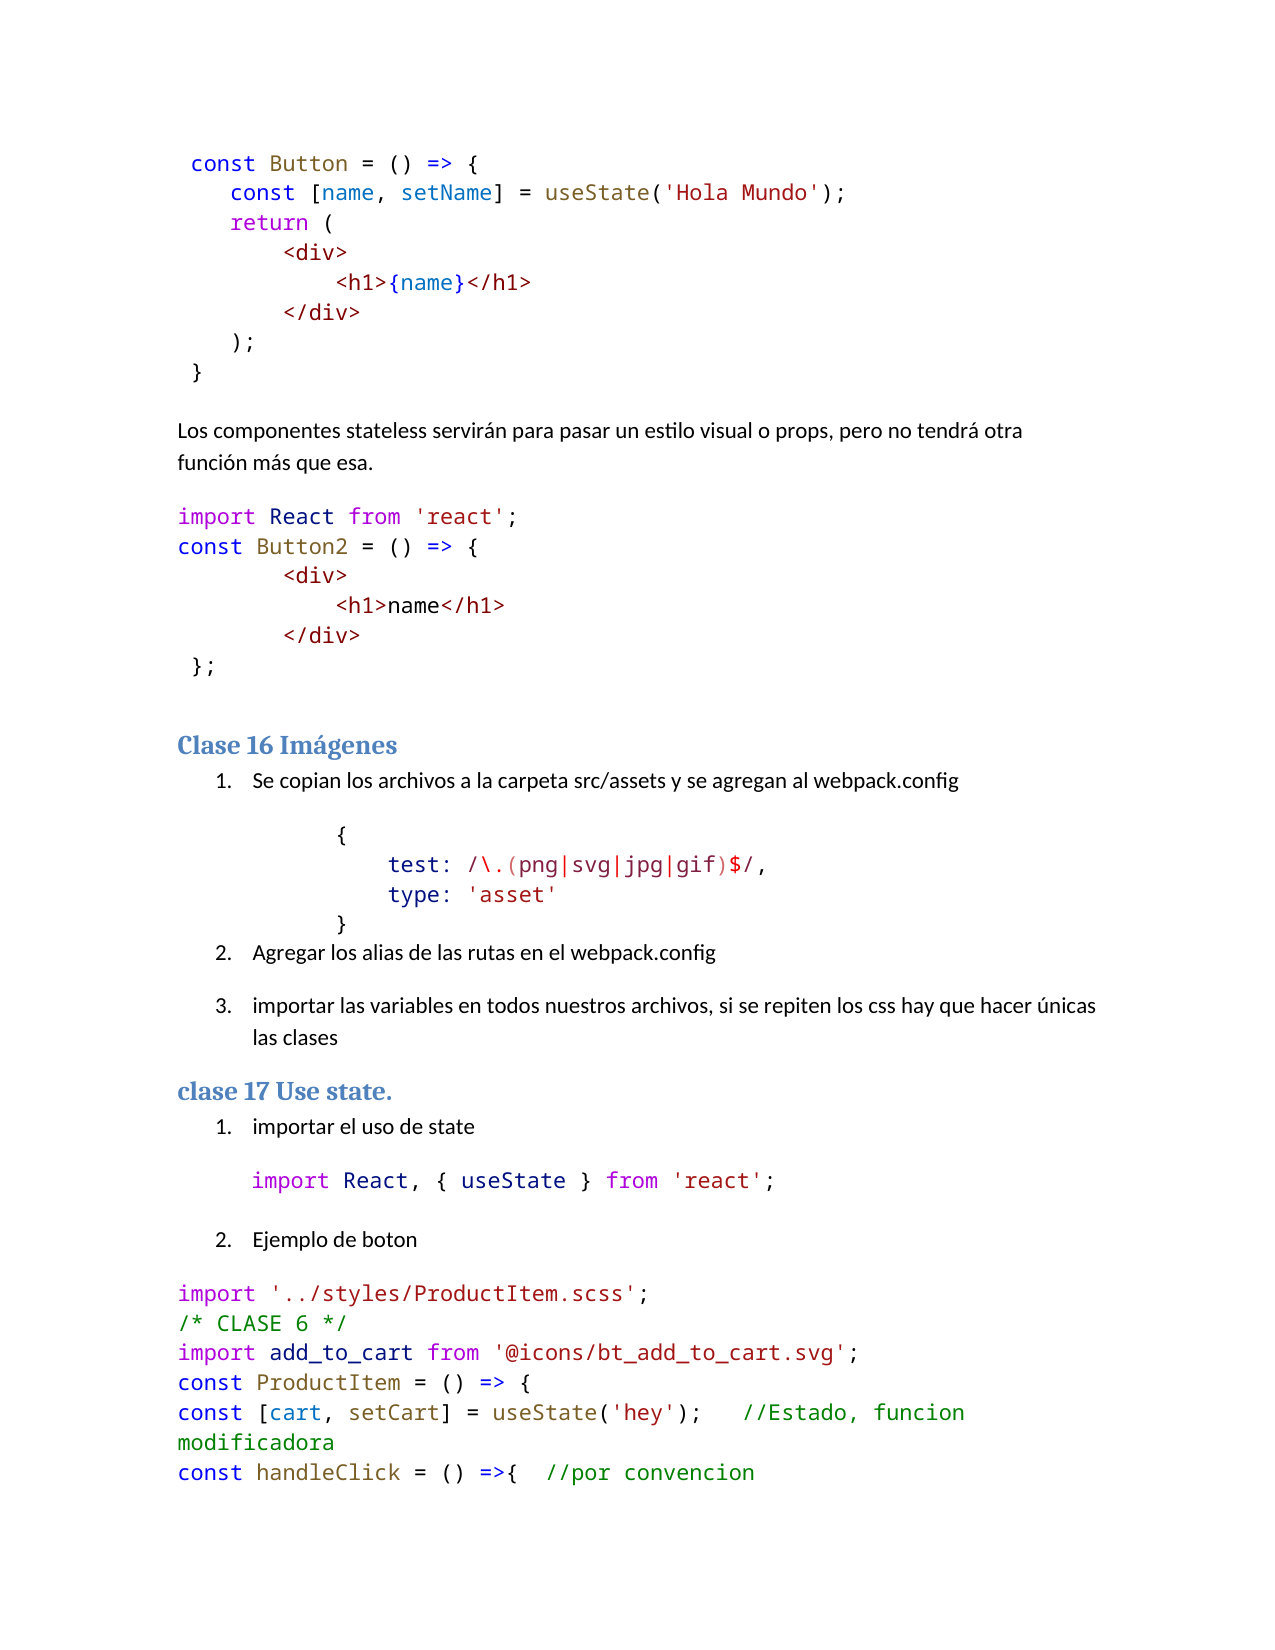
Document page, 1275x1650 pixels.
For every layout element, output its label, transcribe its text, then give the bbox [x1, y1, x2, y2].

text /* CLASE 6 */ [177, 1308, 1098, 1337]
text } [177, 356, 1098, 386]
text import add_to_cart from '@icons/bt_add_to_cart.svg'; [177, 1337, 1098, 1367]
text const Button = () => { [177, 148, 1098, 177]
list Ejemplo de boton [215, 1225, 1098, 1253]
text </div> [177, 297, 1098, 326]
text } [177, 908, 1098, 938]
text </div> [177, 620, 1098, 650]
list importar las variables en todos nuestros archivos, si se repiten los css hay que hacer únicas las clases [215, 991, 1098, 1051]
text return ( [177, 207, 1098, 237]
text import React, { useState } from 'react'; [215, 1165, 1098, 1195]
text <div> [177, 561, 1098, 590]
text import '../styles/ProductItem.scss'; [177, 1278, 1098, 1308]
text }; [177, 650, 1098, 680]
text import React from 'react'; [177, 501, 1098, 531]
text test: /\.(png|svg|jpg|gif)$/, [177, 849, 1098, 879]
text const handleClick = () =>{ //por convencion [177, 1457, 1098, 1486]
text Los componentes stateless servirán para pasar un estilo visual o props, pero no tendrá otra función más que esa. [177, 416, 1098, 476]
text ); [177, 326, 1098, 356]
list importar el uso de state [215, 1112, 1098, 1140]
subtitle Clase 16 Imágenes [177, 730, 1098, 761]
text const [name, setName] = useState('Hola Mundo'); [177, 177, 1098, 207]
text const ProductItem = () => { [177, 1367, 1098, 1397]
text <h1>{name}</h1> [177, 267, 1098, 297]
text type: 'asset' [177, 879, 1098, 908]
text <h1>name</h1> [177, 590, 1098, 620]
text { [177, 819, 1098, 849]
list Agregar los alias de las rutas en el webpack.config [215, 938, 1098, 966]
text <div> [177, 237, 1098, 267]
text const [cart, setCart] = useState('hey'); //Estado, funcion modificadora [177, 1397, 1098, 1457]
text const Button2 = () => { [177, 531, 1098, 561]
list Se copian los archivos a la carpeta src/assets y se agregan al webpack.config [215, 766, 1098, 794]
subtitle clase 17 Use state. [177, 1076, 1098, 1108]
